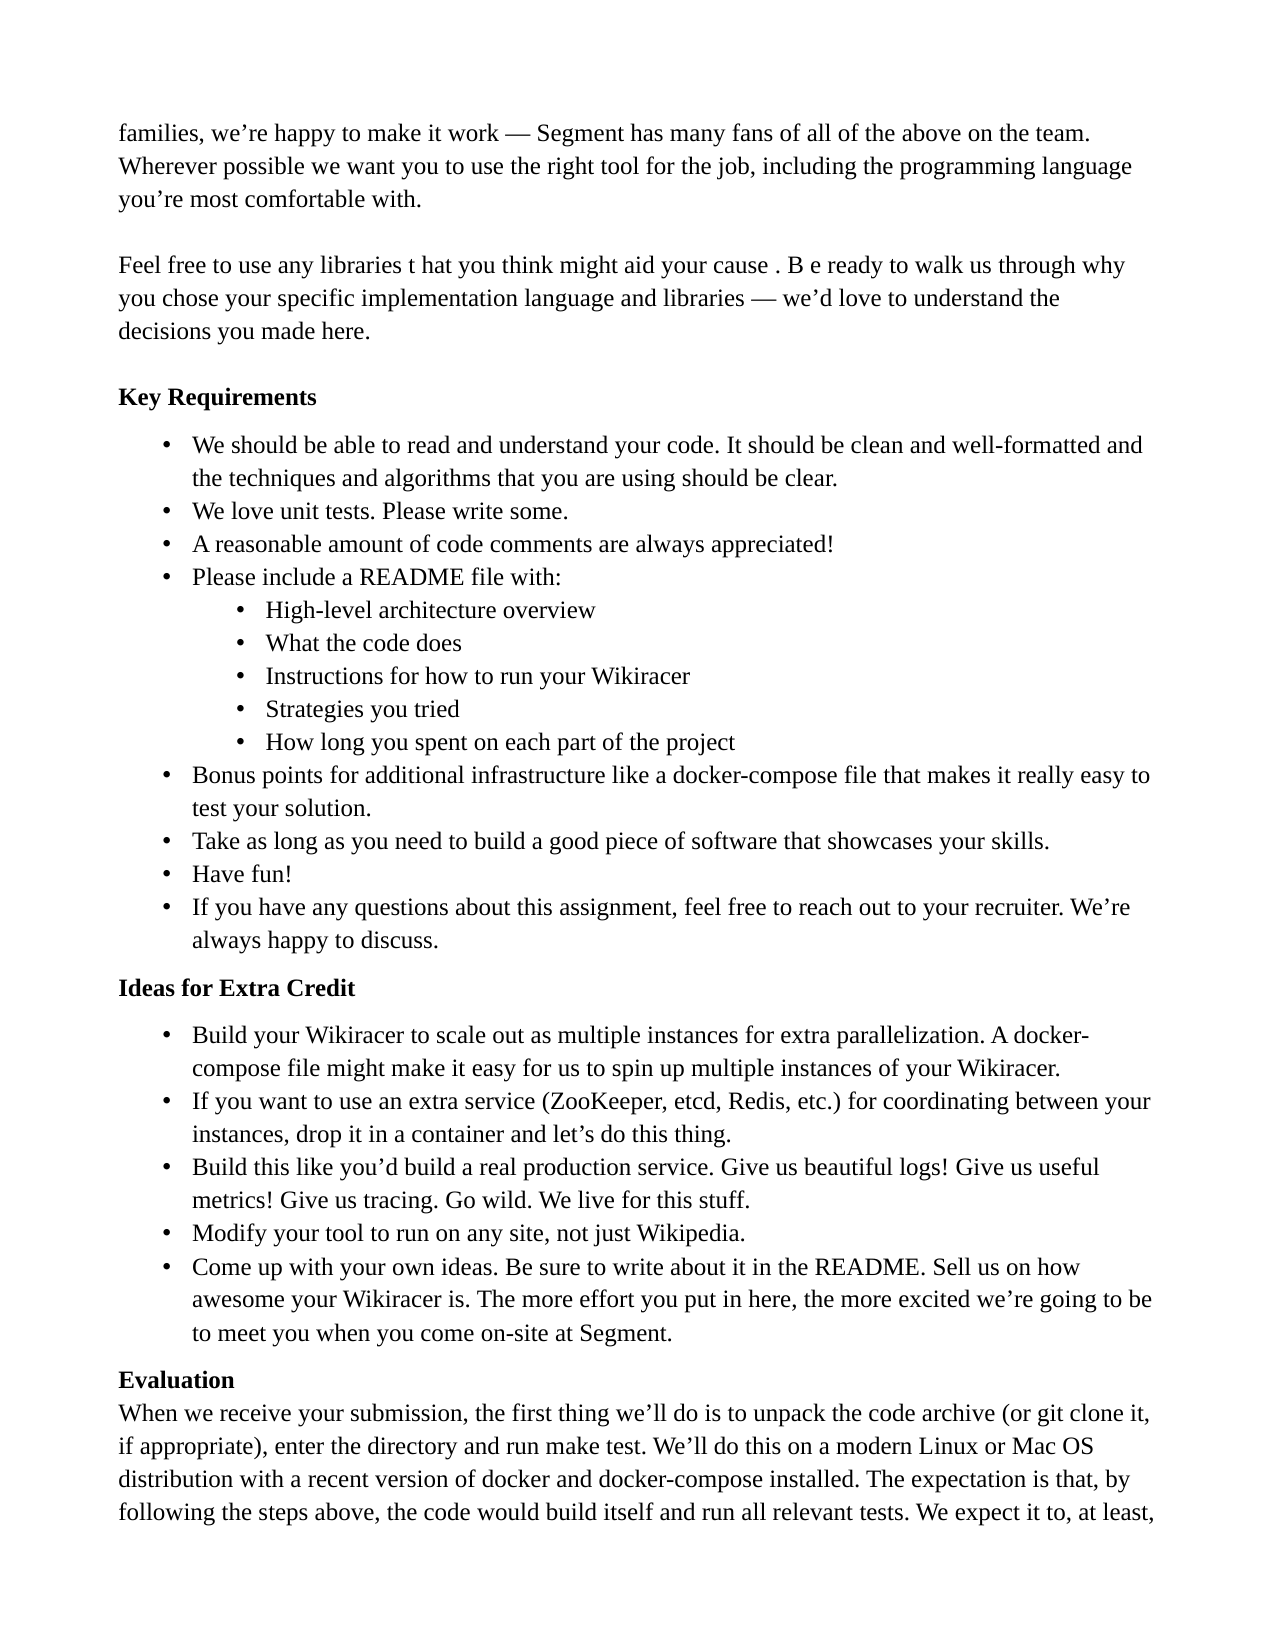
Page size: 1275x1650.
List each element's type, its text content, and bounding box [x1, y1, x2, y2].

list A reasonable amount of code comments are always appreciated! [162, 529, 1157, 558]
text families, we’re happy to make it work — Segment has many fans of all of the above on the team. Wherever possible we want you to use the right tool for the job, including the programming language you’re most comfortable with. [118, 118, 1157, 213]
list Modify your tool to run on any site, not just Wikipedia. [162, 1218, 1157, 1247]
text When we receive your submission, the first thing we’ll do is to unpack the code archive (or git clone it, if appropriate), enter the directory and run make test. We’ll do this on a modern Linux or Mac OS distribution with a recent version of docker and docker-compose installed. The expectation is that, by following the steps above, the code would build itself and run all relevant tests. We expect it to, at least, [118, 1398, 1157, 1526]
text Key Requirements [118, 382, 1157, 411]
list Strategies you tried [236, 694, 1157, 723]
list Build this like you’d build a real production service. Give us beautiful logs! Give us useful metrics! Give us tracing. Go wild. We live for this stuff. [162, 1152, 1157, 1214]
list Bonus points for additional infrastructure like a docker-compose file that makes it really easy to test your solution. [162, 760, 1157, 822]
text Ideas for Extra Credit [118, 973, 1157, 1002]
list Please include a README file with: [162, 562, 1157, 591]
list How long you spent on each part of the project [236, 727, 1157, 756]
list If you want to use an extra service (ZooKeeper, etcd, Redis, etc.) for coordinating between your instances, drop it in a container and let’s do this thing. [162, 1086, 1157, 1148]
list Take as long as you need to build a good piece of software that showcases your skills. [162, 826, 1157, 855]
list What the code does [236, 628, 1157, 657]
text Evaluation [118, 1365, 1157, 1394]
list We should be able to read and understand your code. It should be clean and well-formatted and the techniques and algorithms that you are using should be clear. [162, 430, 1157, 492]
list Build your Wikiracer to scale out as multiple instances for extra parallelization. A docker-compose file might make it easy for us to spin up multiple instances of your Wikiracer. [162, 1020, 1157, 1082]
list Come up with your own ideas. Be sure to write about it in the README. Sell us on how awesome your Wikiracer is. The more effort you put in here, the more excited we’re going to be to meet you when you come on-site at Segment. [162, 1252, 1157, 1346]
list High-level architecture overview [236, 595, 1157, 624]
list We love unit tests. Please write some. [162, 496, 1157, 525]
list Instructions for how to run your Wikiracer [236, 661, 1157, 690]
list If you have any questions about this assignment, feel free to reach out to your recruiter. We’re always happy to discuss. [162, 892, 1157, 954]
list Have fun! [162, 859, 1157, 888]
text Feel free to use any libraries t hat you think might aid your cause . B e ready to walk us through why you chose your specific implementation language and libraries — we’d love to understand the decisions you made here. [118, 250, 1157, 345]
